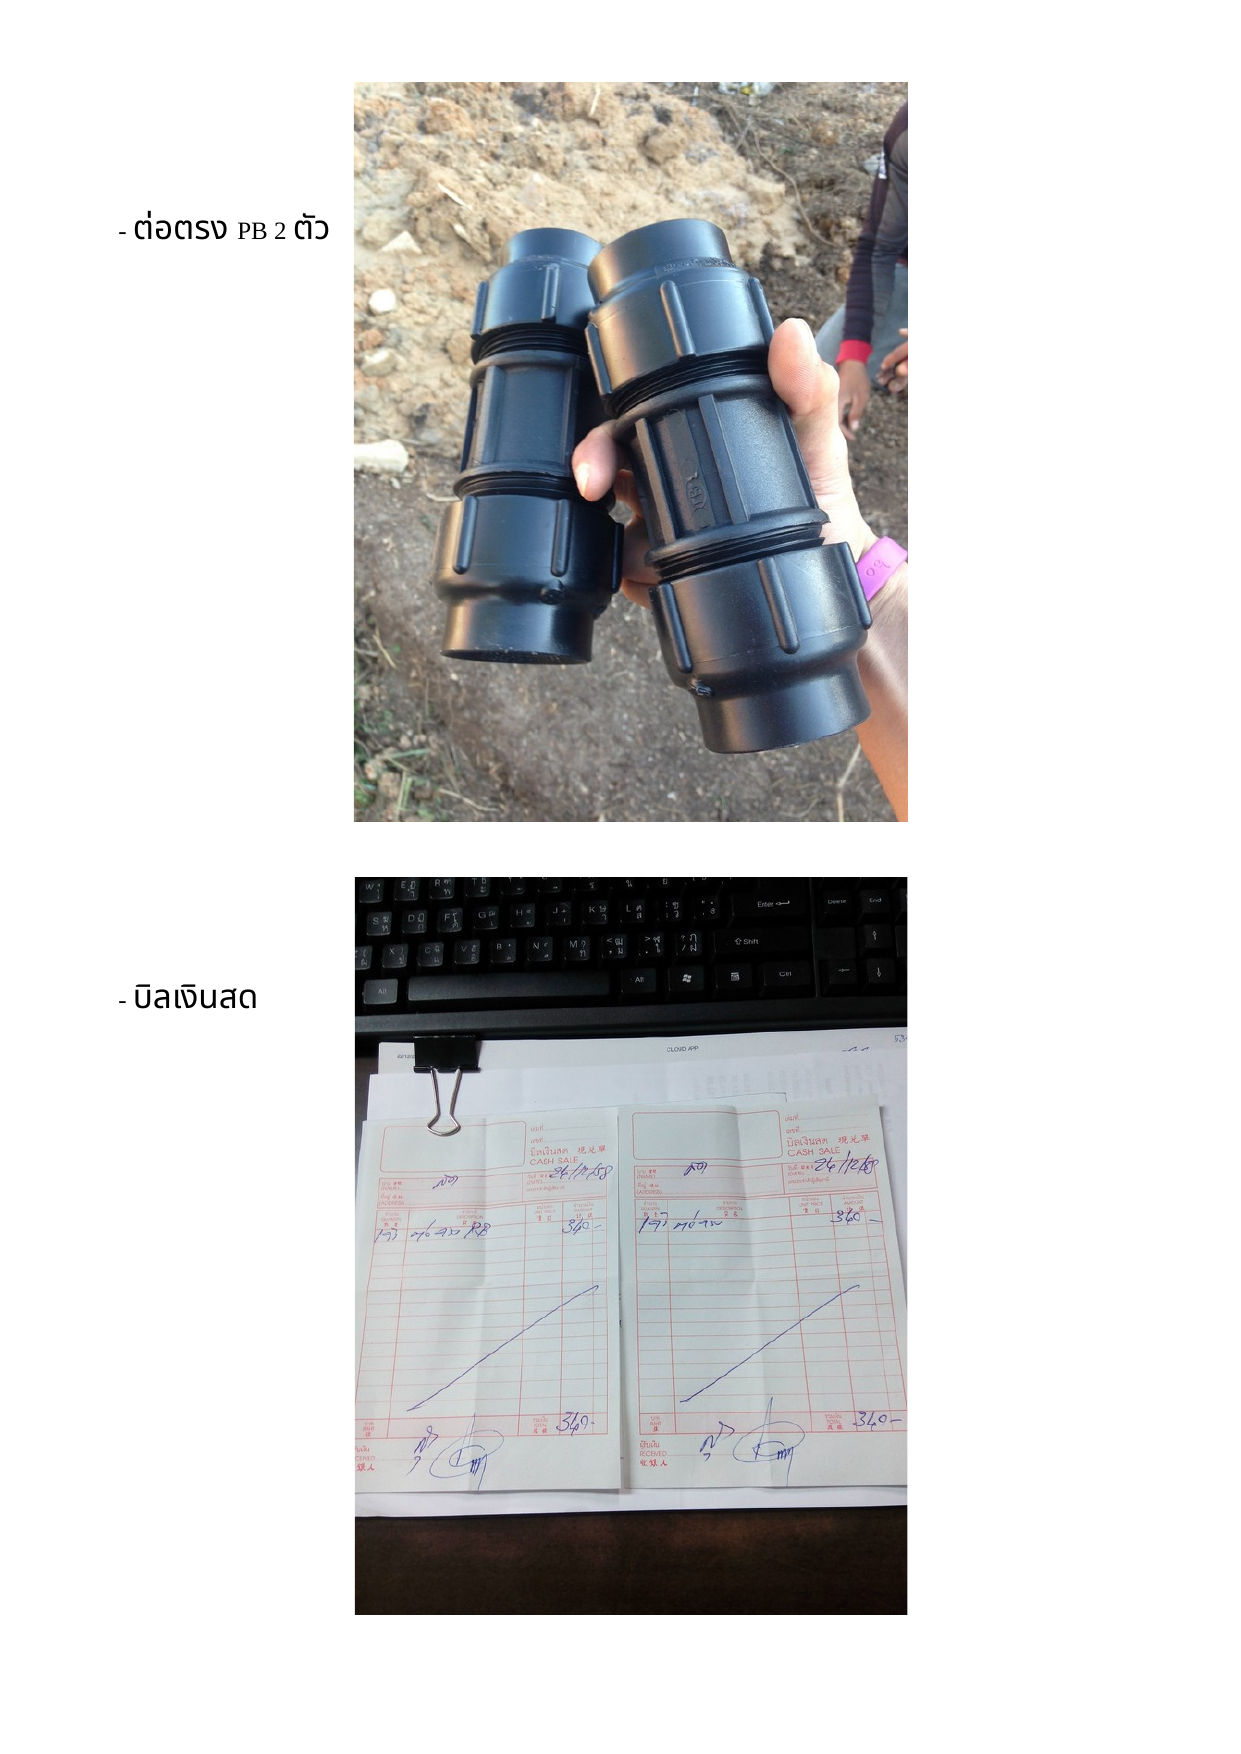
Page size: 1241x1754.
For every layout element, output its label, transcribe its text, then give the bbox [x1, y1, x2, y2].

picture [353, 82, 908, 822]
picture [354, 877, 908, 1615]
text - บิลเงินสด [118, 973, 354, 1024]
text [908, 204, 1122, 255]
text - ต่อตรง PB 2 ตัว [118, 204, 353, 255]
text [908, 973, 1122, 1024]
